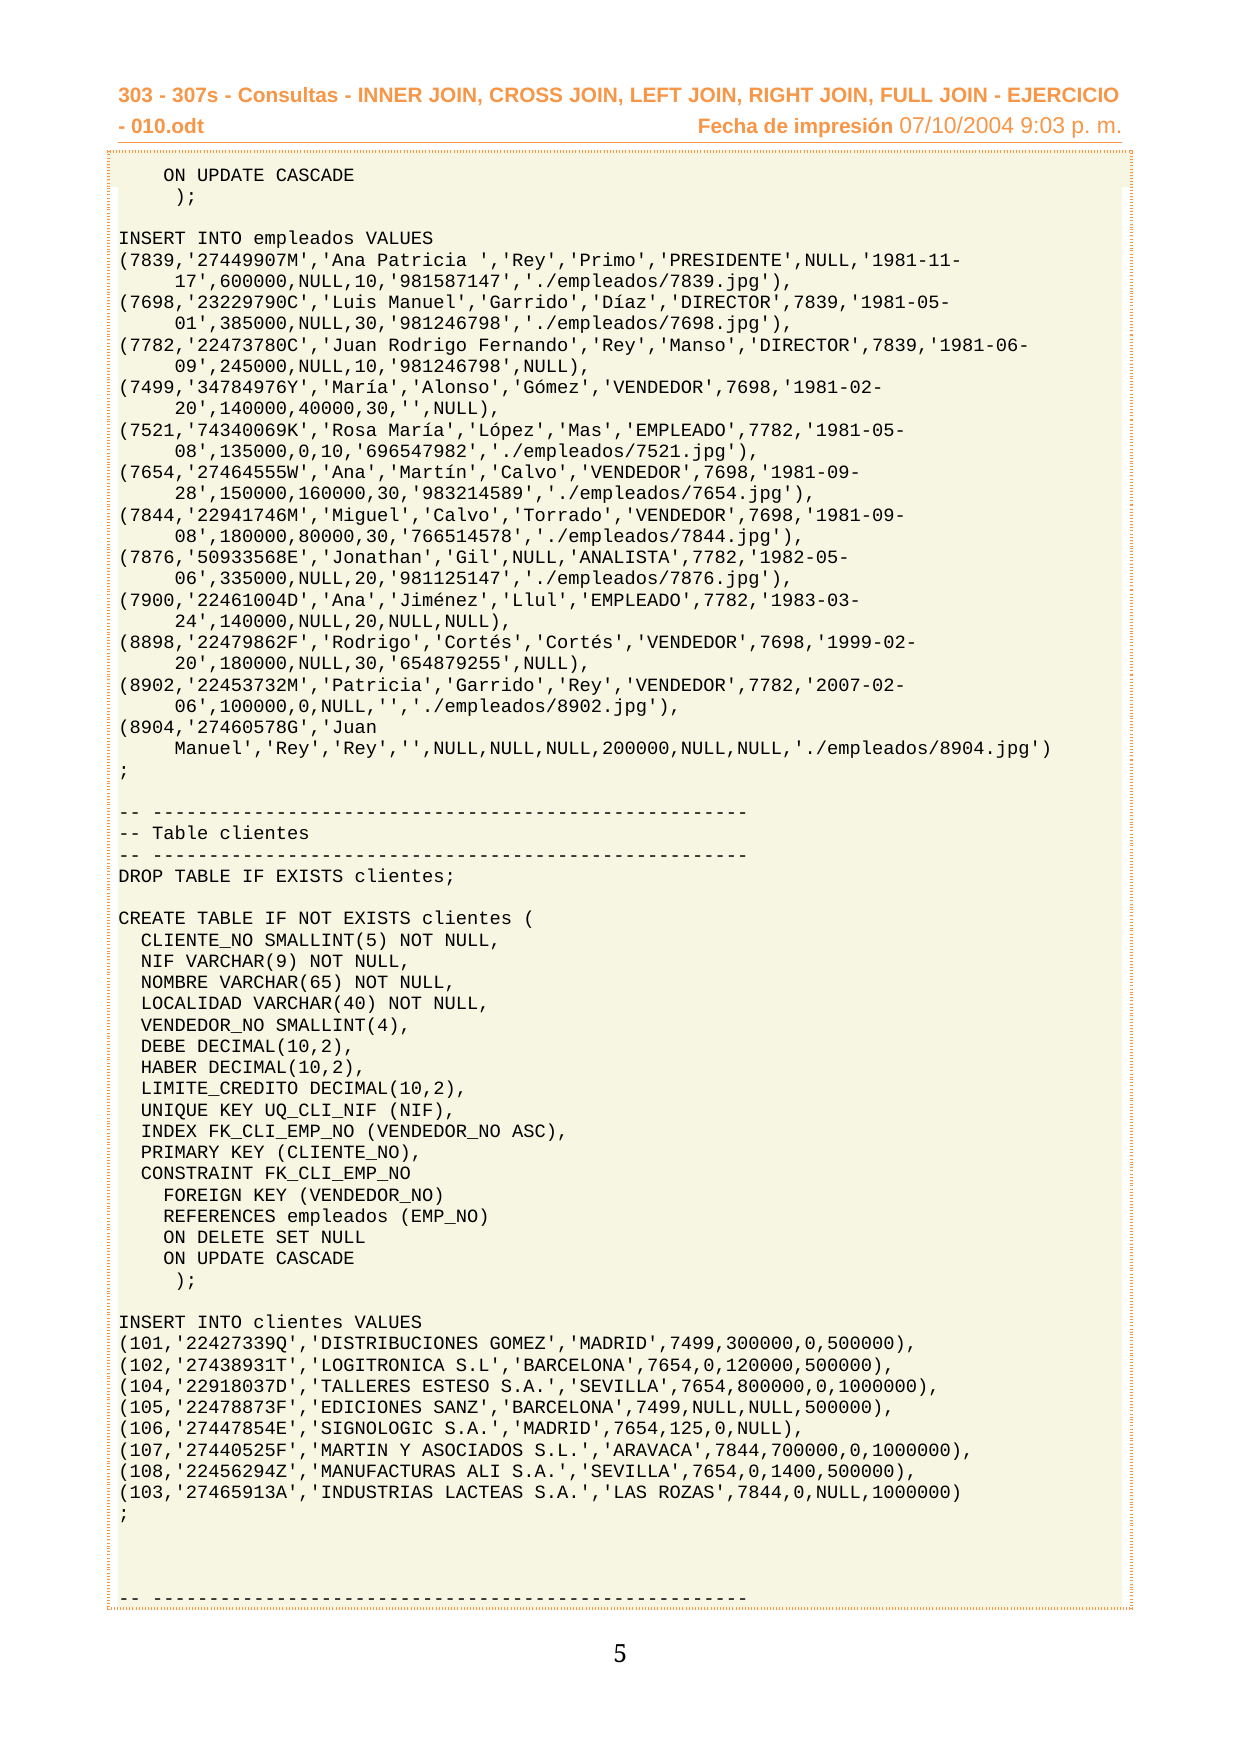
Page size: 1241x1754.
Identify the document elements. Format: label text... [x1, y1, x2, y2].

text (102,'27438931T','LOGITRONICA S.L','BARCELONA',7654,0,120000,500000), [118, 1355, 1122, 1377]
text ON UPDATE CASCADE [107, 150, 1133, 187]
text -- ----------------------------------------------------- [118, 803, 1122, 824]
text ); [118, 187, 1122, 208]
text (106,'27447854E','SIGNOLOGIC S.A.','MADRID',7654,125,0,NULL), [118, 1419, 1122, 1440]
text -- ----------------------------------------------------- [118, 1589, 1122, 1610]
text NOMBRE VARCHAR(65) NOT NULL, [118, 973, 1122, 994]
text PRIMARY KEY (CLIENTE_NO), [118, 1143, 1122, 1164]
text INSERT INTO empleados VALUES [118, 229, 1122, 250]
text (7844,'22941746M','Miguel','Calvo','Torrado','VENDEDOR',7698,'1981-09-08',180000,80000,30,'766514578','./empleados/7844.jpg'), [118, 505, 1122, 548]
text DROP TABLE IF EXISTS clientes; [118, 867, 1122, 888]
text (7499,'34784976Y','María','Alonso','Gómez','VENDEDOR',7698,'1981-02-20',140000,40000,30,'',NULL), [118, 378, 1122, 420]
text (7839,'27449907M','Ana Patricia ','Rey','Primo','PRESIDENTE',NULL,'1981-11-17',600000,NULL,10,'981587147','./empleados/7839.jpg'), [118, 250, 1122, 293]
text (7654,'27464555W','Ana','Martín','Calvo','VENDEDOR',7698,'1981-09-28',150000,160000,30,'983214589','./empleados/7654.jpg'), [118, 463, 1122, 505]
text (7521,'74340069K','Rosa María','López','Mas','EMPLEADO',7782,'1981-05-08',135000,0,10,'696547982','./empleados/7521.jpg'), [118, 420, 1122, 463]
text CONSTRAINT FK_CLI_EMP_NO [118, 1164, 1122, 1185]
text (8902,'22453732M','Patricia','Garrido','Rey','VENDEDOR',7782,'2007-02-06',100000,0,NULL,'','./empleados/8902.jpg'), [118, 675, 1122, 718]
text CLIENTE_NO SMALLINT(5) NOT NULL, [118, 930, 1122, 952]
text LIMITE_CREDITO DECIMAL(10,2), [118, 1079, 1122, 1100]
text (7876,'50933568E','Jonathan','Gil',NULL,'ANALISTA',7782,'1982-05-06',335000,NULL,20,'981125147','./empleados/7876.jpg'), [118, 548, 1122, 590]
text (107,'27440525F','MARTIN Y ASOCIADOS S.L.','ARAVACA',7844,700000,0,1000000), [118, 1440, 1122, 1462]
text UNIQUE KEY UQ_CLI_NIF (NIF), [118, 1100, 1122, 1122]
text (108,'22456294Z','MANUFACTURAS ALI S.A.','SEVILLA',7654,0,1400,500000), [118, 1462, 1122, 1483]
text (101,'22427339Q','DISTRIBUCIONES GOMEZ','MADRID',7499,300000,0,500000), [118, 1334, 1122, 1355]
text LOCALIDAD VARCHAR(40) NOT NULL, [118, 994, 1122, 1015]
text INSERT INTO clientes VALUES [118, 1313, 1122, 1334]
text (7698,'23229790C','Luis Manuel','Garrido','Díaz','DIRECTOR',7839,'1981-05-01',385000,NULL,30,'981246798','./empleados/7698.jpg'), [118, 293, 1122, 335]
text -- Table clientes [118, 824, 1122, 845]
text VENDEDOR_NO SMALLINT(4), [118, 1015, 1122, 1037]
text NIF VARCHAR(9) NOT NULL, [118, 952, 1122, 973]
text (7900,'22461004D','Ana','Jiménez','Llul','EMPLEADO',7782,'1983-03-24',140000,NULL,20,NULL,NULL), [118, 590, 1122, 633]
text (8898,'22479862F','Rodrigo','Cortés','Cortés','VENDEDOR',7698,'1999-02-20',180000,NULL,30,'654879255',NULL), [118, 633, 1122, 675]
text REFERENCES empleados (EMP_NO) [118, 1207, 1122, 1228]
text (8904,'27460578G','Juan Manuel','Rey','Rey','',NULL,NULL,NULL,200000,NULL,NULL,'./empleados/8904.jpg') [118, 718, 1122, 760]
text CREATE TABLE IF NOT EXISTS clientes ( [118, 909, 1122, 930]
text (105,'22478873F','EDICIONES SANZ','BARCELONA',7499,NULL,NULL,500000), [118, 1398, 1122, 1419]
text INDEX FK_CLI_EMP_NO (VENDEDOR_NO ASC), [118, 1122, 1122, 1143]
text FOREIGN KEY (VENDEDOR_NO) [118, 1185, 1122, 1207]
text ; [118, 1504, 1122, 1525]
text (104,'22918037D','TALLERES ESTESO S.A.','SEVILLA',7654,800000,0,1000000), [118, 1377, 1122, 1398]
text (103,'27465913A','INDUSTRIAS LACTEAS S.A.','LAS ROZAS',7844,0,NULL,1000000) [118, 1483, 1122, 1504]
text ON DELETE SET NULL [118, 1228, 1122, 1249]
text HABER DECIMAL(10,2), [118, 1058, 1122, 1079]
text ON UPDATE CASCADE [118, 1249, 1122, 1270]
text (7782,'22473780C','Juan Rodrigo Fernando','Rey','Manso','DIRECTOR',7839,'1981-06-09',245000,NULL,10,'981246798',NULL), [118, 335, 1122, 378]
text ; [118, 760, 1122, 782]
text -- ----------------------------------------------------- [118, 845, 1122, 867]
text DEBE DECIMAL(10,2), [118, 1037, 1122, 1058]
text ); [118, 1270, 1122, 1292]
